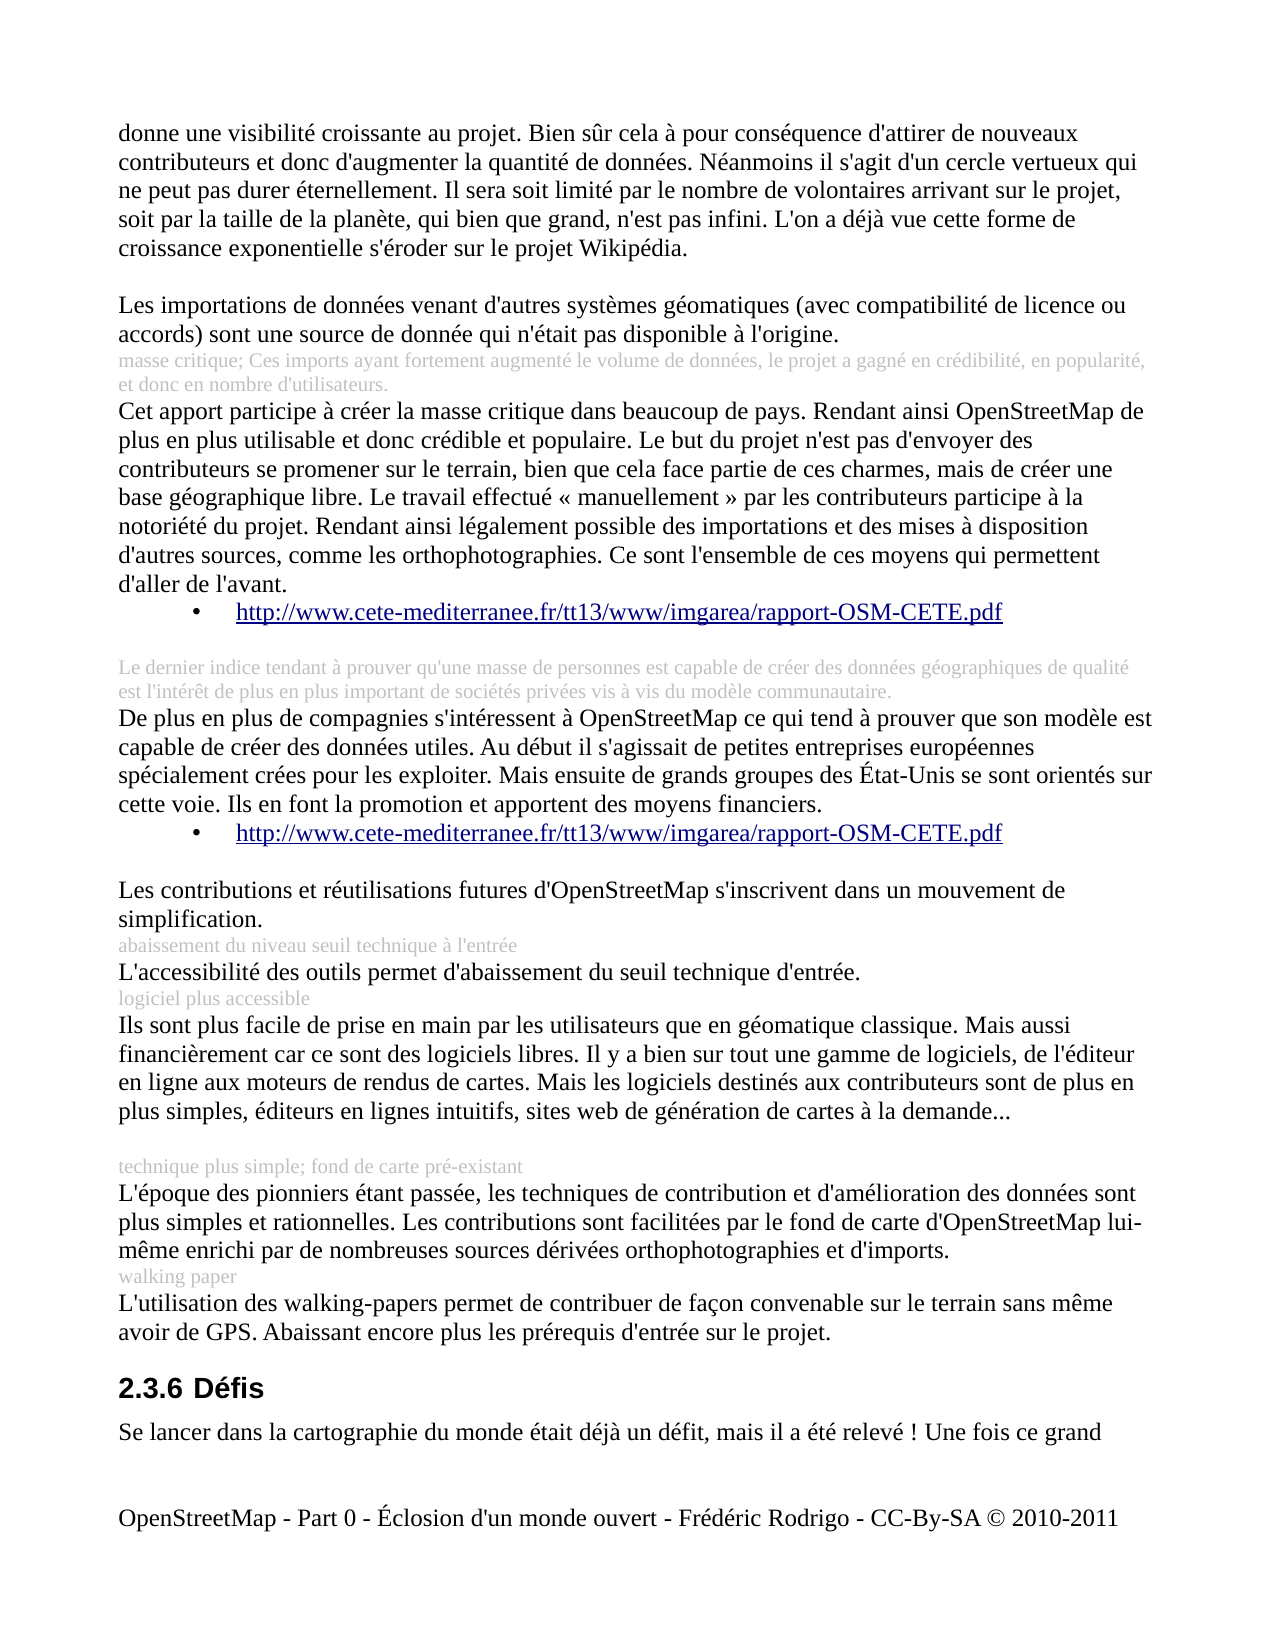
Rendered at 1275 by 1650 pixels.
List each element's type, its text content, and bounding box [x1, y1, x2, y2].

text technique plus simple; fond de carte pré-existant [118, 1154, 1157, 1178]
text Les contributions et réutilisations futures d'OpenStreetMap s'inscrivent dans un mouvement de simplification. [118, 876, 1157, 933]
list http://www.cete-mediterranee.fr/tt13/www/imgarea/rapport-OSM-CETE.pdf [192, 818, 1157, 847]
text Les importations de données venant d'autres systèmes géomatiques (avec compatibilité de licence ou accords) sont une source de donnée qui n'était pas disponible à l'origine. [118, 291, 1157, 348]
text L'époque des pionniers étant passée, les techniques de contribution et d'amélioration des données sont plus simples et rationnelles. Les contributions sont facilitées par le fond de carte d'OpenStreetMap lui-même enrichi par de nombreuses sources dérivées orthophotographies et d'imports. [118, 1178, 1157, 1264]
text L'utilisation des walking-papers permet de contribuer de façon convenable sur le terrain sans même avoir de GPS. Abaissant encore plus les prérequis d'entrée sur le projet. [118, 1288, 1157, 1346]
text Cet apport participe à créer la masse critique dans beaucoup de pays. Rendant ainsi OpenStreetMap de plus en plus utilisable et donc crédible et populaire. Le but du projet n'est pas d'envoyer des contributeurs se promener sur le terrain, bien que cela face partie de ces charmes, mais de créer une base géographique libre. Le travail effectué « manuellement » par les contributeurs participe à la notoriété du projet. Rendant ainsi légalement possible des importations et des mises à disposition d'autres sources, comme les orthophotographies. Ce sont l'ensemble de ces moyens qui permettent d'aller de l'avant. [118, 396, 1157, 597]
text Ils sont plus facile de prise en main par les utilisateurs que en géomatique classique. Mais aussi financièrement car ce sont des logiciels libres. Il y a bien sur tout une gamme de logiciels, de l'éditeur en ligne aux moteurs de rendus de cartes. Mais les logiciels destinés aux contributeurs sont de plus en plus simples, éditeurs en lignes intuitifs, sites web de génération de cartes à la demande... [118, 1010, 1157, 1125]
text L'accessibilité des outils permet d'abaissement du seuil technique d'entrée. [118, 957, 1157, 986]
list http://www.cete-mediterranee.fr/tt13/www/imgarea/rapport-OSM-CETE.pdf [192, 597, 1157, 626]
text De plus en plus de compagnies s'intéressent à OpenStreetMap ce qui tend à prouver que son modèle est capable de créer des données utiles. Au début il s'agissait de petites entreprises européennes spécialement crées pour les exploiter. Mais ensuite de grands groupes des État-Unis se sont orientés sur cette voie. Ils en font la promotion et apportent des moyens financiers. [118, 703, 1157, 818]
text donne une visibilité croissante au projet. Bien sûr cela à pour conséquence d'attirer de nouveaux contributeurs et donc d'augmenter la quantité de données. Néanmoins il s'agit d'un cercle vertueux qui ne peut pas durer éternellement. Il sera soit limité par le nombre de volontaires arrivant sur le projet, soit par la taille de la planète, qui bien que grand, n'est pas infini. L'on a déjà vue cette forme de croissance exponentielle s'éroder sur le projet Wikipédia. [118, 118, 1157, 262]
subtitle Défis [118, 1371, 1157, 1404]
text walking paper [118, 1264, 1157, 1288]
text Le dernier indice tendant à prouver qu'une masse de personnes est capable de créer des données géographiques de qualité est l'intérêt de plus en plus important de sociétés privées vis à vis du modèle communautaire. [118, 655, 1157, 703]
text masse critique; Ces imports ayant fortement augmenté le volume de données, le projet a gagné en crédibilité, en popularité, et donc en nombre d'utilisateurs. [118, 348, 1157, 396]
text Se lancer dans la cartographie du monde était déjà un défit, mais il a été relevé ! Une fois ce grand [118, 1417, 1157, 1445]
text logiciel plus accessible [118, 986, 1157, 1010]
text abaissement du niveau seuil technique à l'entrée [118, 933, 1157, 957]
